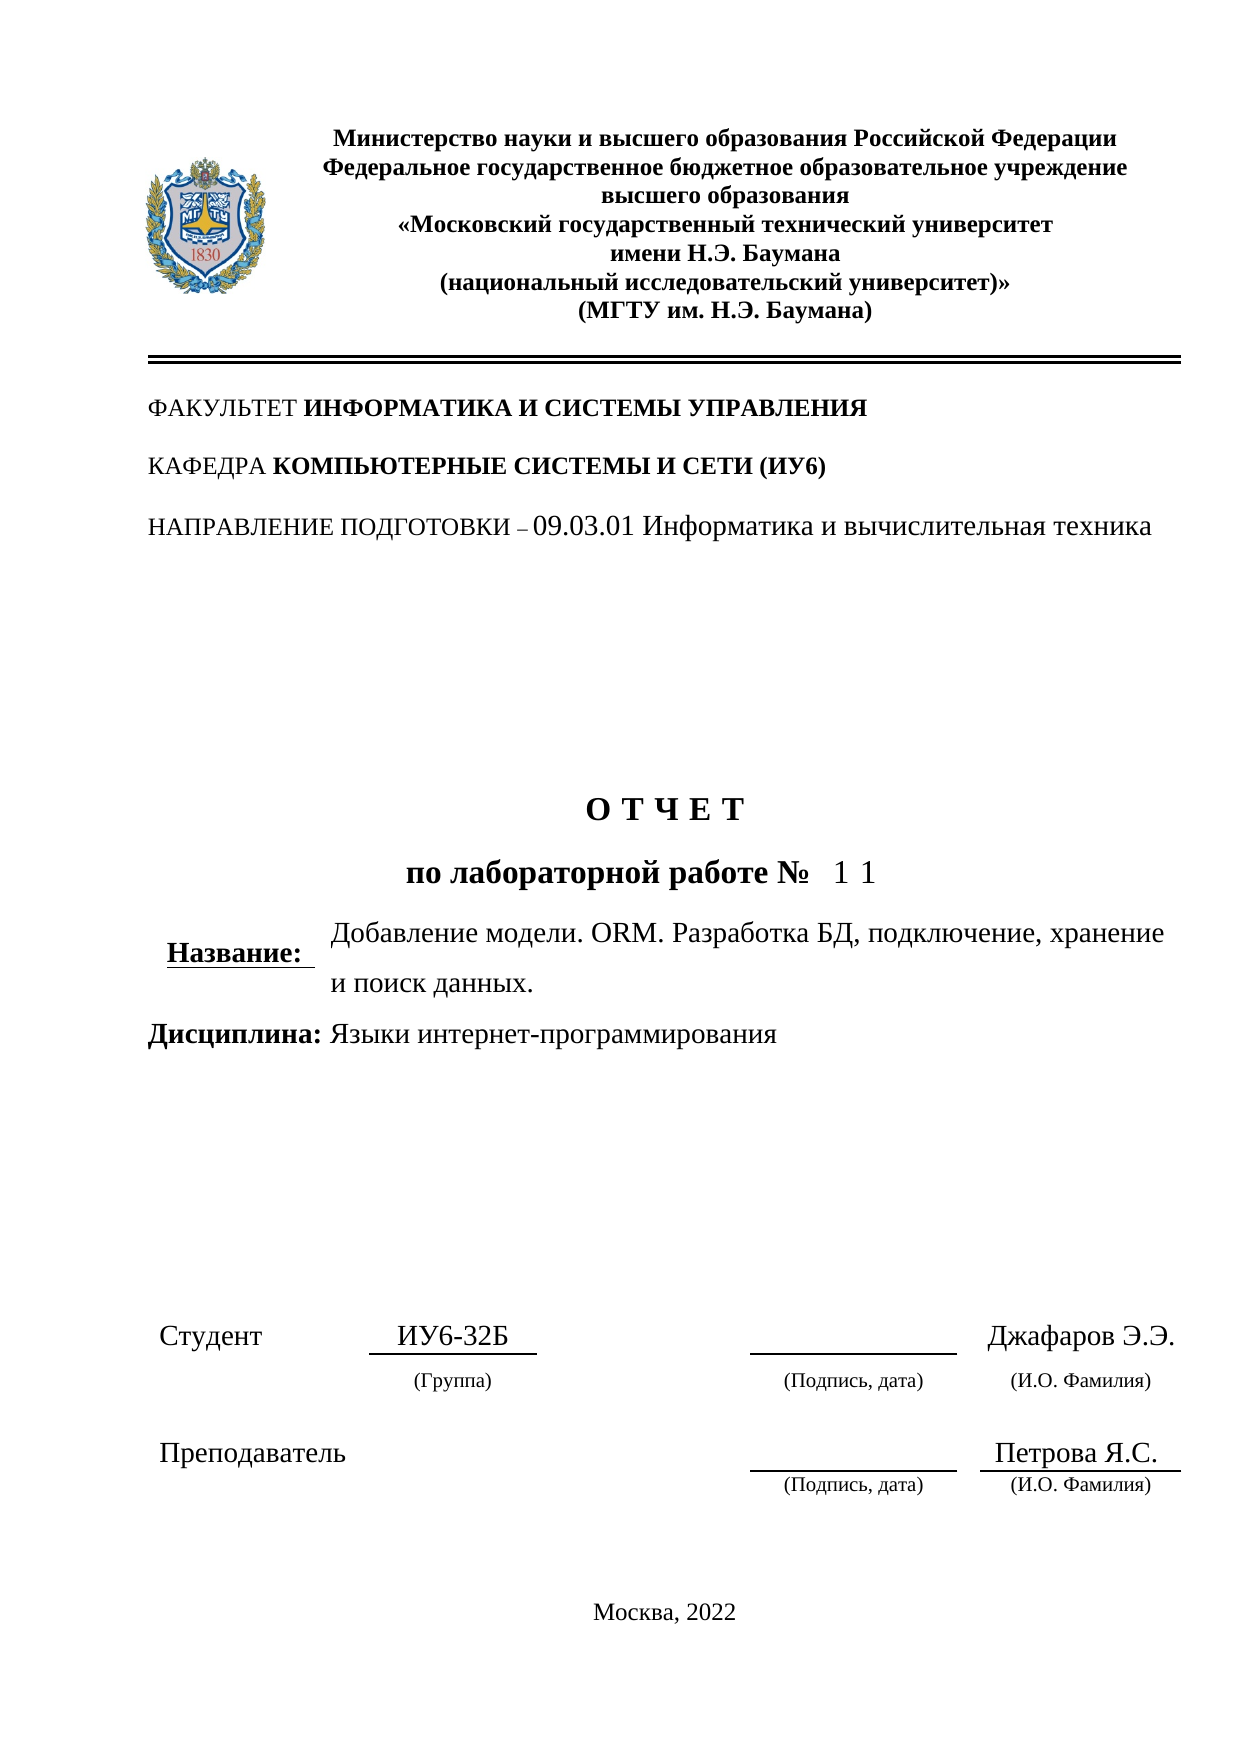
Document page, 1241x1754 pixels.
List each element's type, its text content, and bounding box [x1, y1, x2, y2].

table_cell (Подпись, дата) [738, 1368, 969, 1401]
table_cell [148, 1368, 357, 1401]
table_cell (И.О. Фамилия) [969, 1472, 1193, 1506]
table_cell [738, 1435, 969, 1472]
table_cell (Подпись, дата) [738, 1472, 969, 1506]
table_cell Преподаватель [148, 1435, 357, 1472]
table_header 11 [821, 853, 892, 891]
table_cell [148, 1401, 357, 1435]
table_cell [548, 1435, 738, 1472]
table_cell [548, 1368, 738, 1401]
picture [145, 157, 266, 294]
text НАПРАВЛЕНИЕ ПОДГОТОВКИ – 09.03.01 Информатика и вычислительная техника [148, 508, 1181, 542]
table_header Студент [148, 1318, 357, 1368]
table_cell [357, 1435, 548, 1472]
table_cell [357, 1472, 548, 1506]
subtitle Отчет [148, 789, 1181, 828]
table_cell (Группа) [357, 1368, 548, 1401]
text КАФЕДРА Компьютерные системы и сети (ИУ6) [148, 451, 1181, 479]
table_header Министерство науки и высшего образования Российской Федерации Федеральное государственное бюджетное образовательное учреждение высшего образования «Московский государственный технический университет имени Н.Э. Баумана (национальный исследовательский университет)» (МГТУ им. Н.Э. Баумана) [284, 123, 1166, 324]
table_cell [548, 1472, 738, 1506]
table_cell (И.О. Фамилия) [969, 1368, 1193, 1401]
text ФАКУЛЬТЕТ Информатика и системы управления [148, 393, 1181, 422]
table_header [136, 123, 284, 324]
subtitle Дисциплина: Языки интернет-программирования [148, 1016, 1181, 1049]
table_header ИУ6-32Б [357, 1318, 548, 1368]
table_cell [357, 1401, 548, 1435]
table_cell [969, 1401, 1193, 1435]
text Москва, 2022 [148, 1597, 1181, 1625]
table_header [738, 1318, 969, 1368]
table_cell Петрова Я.С. [969, 1435, 1193, 1472]
table_header [548, 1318, 738, 1368]
subtitle Добавление модели. ORM. Разработка БД, подключение, хранение и поиск данных. [148, 915, 1181, 999]
table_cell [738, 1401, 969, 1435]
table_cell [548, 1401, 738, 1435]
table_cell [148, 1472, 357, 1506]
table_header Джафаров Э.Э. [969, 1318, 1193, 1368]
text Название: [167, 935, 315, 967]
